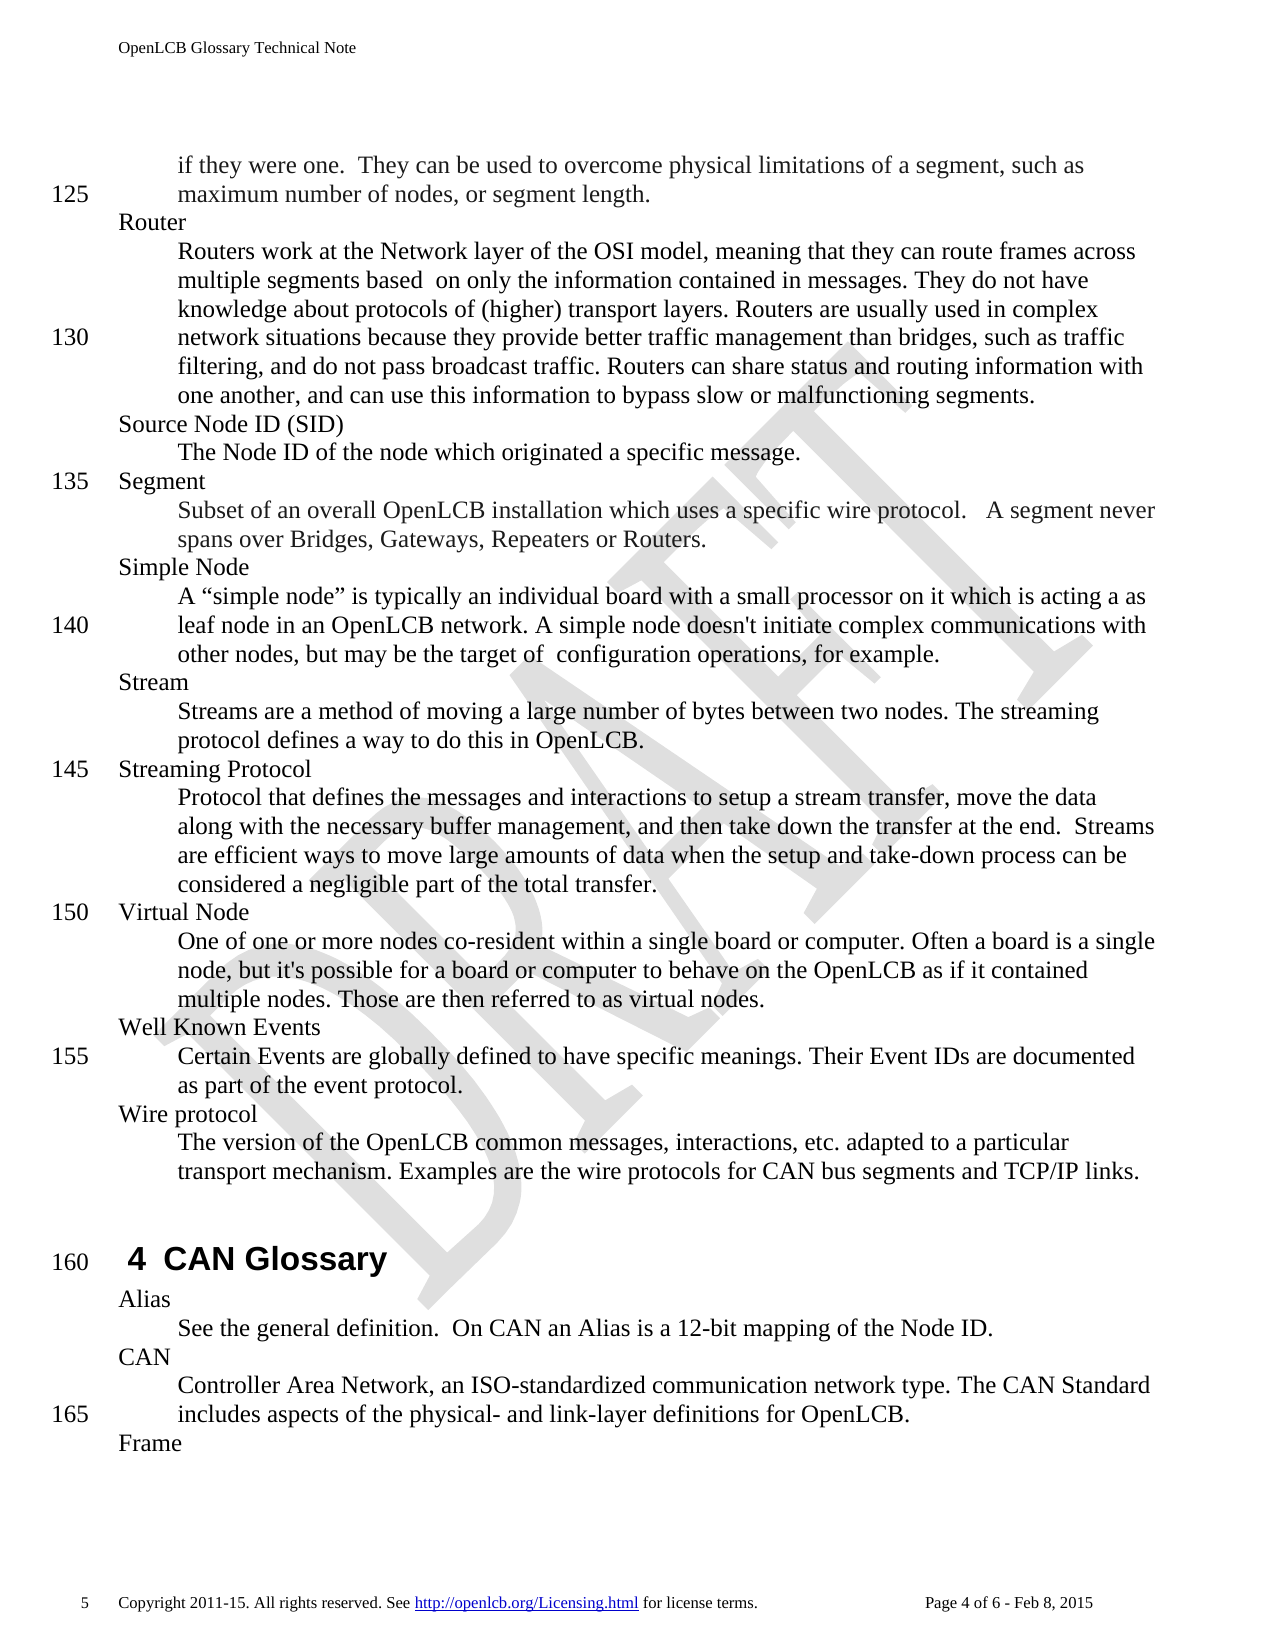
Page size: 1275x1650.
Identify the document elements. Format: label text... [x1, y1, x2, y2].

list Protocol that defines the messages and interactions to setup a stream transfer, move the data along with the necessary buffer management, and then take down the transfer at the end. Streams are efficient ways to move large amounts of data when the setup and take-down process can be considered a negligible part of the total transfer. [366, 828, 502, 897]
list Streams are a method of moving a large number of bytes between two nodes. The streaming protocol defines a way to do this in OpenLCB. [177, 696, 563, 754]
subtitle Router [118, 207, 1157, 236]
subtitle CAN Glossary [118, 1239, 429, 1278]
list if they were one. They can be used to overcome physical limitations of a segment, such as maximum number of nodes, or segment length. [177, 150, 1157, 207]
list Subset of an overall OpenLCB installation which uses a specific wire protocol. A segment never spans over Bridges, Gateways, Repeaters or Routers. [899, 495, 1157, 552]
list A “simple node” is typically an individual board with a small processor on it which is acting a as leaf node in an OpenLCB network. A simple node doesn't initiate complex communications with other nodes, but may be the target of configuration operations, for example. [684, 581, 1028, 667]
subtitle Source Node ID (SID) [118, 409, 779, 437]
subtitle Alias [118, 1284, 1157, 1313]
list [857, 754, 1157, 782]
subtitle Well Known Events [699, 1012, 1157, 1041]
list One of one or more nodes co-resident within a single board or computer. Often a board is a single node, but it's possible for a board or computer to behave on the OpenLCB as if it contained multiple nodes. Those are then referred to as virtual nodes. [703, 926, 1157, 1012]
list Streams are a method of moving a large number of bytes between two nodes. The streaming protocol defines a way to do this in OpenLCB. [556, 713, 621, 754]
subtitle Simple Node [118, 552, 636, 581]
list Streams are a method of moving a large number of bytes between two nodes. The streaming protocol defines a way to do this in OpenLCB. [799, 696, 1157, 754]
list The Node ID of the node which originated a specific message. [177, 437, 751, 466]
list Routers work at the Network layer of the OSI model, meaning that they can route frames across multiple segments based on only the information contained in messages. They do not have knowledge about protocols of (higher) transport layers. Routers are usually used in complex network situations because they provide better traffic management than bridges, such as traffic filtering, and do not pass broadcast traffic. Routers can share status and routing information with one another, and can use this information to bypass slow or malfunctioning segments. [177, 236, 1157, 409]
list The version of the OpenLCB common messages, interactions, etc. adapted to a particular transport mechanism. Examples are the wire protocols for CAN bus segments and TCP/IP links. [506, 1127, 1157, 1185]
subtitle [770, 667, 786, 675]
list See the general definition. On CAN an Alias is a 12-bit mapping of the Node ID. [177, 1313, 1157, 1342]
list The version of the OpenLCB common messages, interactions, etc. adapted to a particular transport mechanism. Examples are the wire protocols for CAN bus segments and TCP/IP links. [177, 1127, 338, 1185]
list Subset of an overall OpenLCB installation which uses a specific wire protocol. A segment never spans over Bridges, Gateways, Repeaters or Routers. [675, 495, 913, 552]
list The Node ID of the node which originated a specific message. [763, 437, 827, 466]
subtitle Wire protocol [118, 1099, 280, 1127]
list [583, 754, 662, 782]
subtitle Frame [118, 1428, 1157, 1457]
subtitle Stream [118, 667, 523, 696]
list Controller Area Network, an ISO-standardized communication network type. The CAN Standard includes aspects of the physical- and link-layer definitions for OpenLCB. [177, 1370, 1157, 1428]
list Protocol that defines the messages and interactions to setup a stream transfer, move the data along with the necessary buffer management, and then take down the transfer at the end. Streams are efficient ways to move large amounts of data when the setup and take-down process can be considered a negligible part of the total transfer. [670, 825, 816, 897]
list A “simple node” is typically an individual board with a small processor on it which is acting a as leaf node in an OpenLCB network. A simple node doesn't initiate complex communications with other nodes, but may be the target of configuration operations, for example. [177, 581, 711, 667]
list Streams are a method of moving a large number of bytes between two nodes. The streaming protocol defines a way to do this in OpenLCB. [591, 696, 814, 754]
list Streaming Protocol [118, 754, 582, 782]
list Subset of an overall OpenLCB installation which uses a specific wire protocol. A segment never spans over Bridges, Gateways, Repeaters or Routers. [177, 495, 693, 552]
subtitle [870, 466, 1157, 495]
list Certain Events are globally defined to have specific meanings. Their Event IDs are documented as part of the event protocol. [237, 1041, 449, 1099]
subtitle [403, 897, 515, 926]
list [677, 754, 842, 782]
subtitle [956, 552, 1157, 581]
list The version of the OpenLCB common messages, interactions, etc. adapted to a particular transport mechanism. Examples are the wire protocols for CAN bus segments and TCP/IP links. [323, 1127, 493, 1185]
subtitle [682, 897, 1157, 926]
subtitle [613, 1099, 1157, 1127]
list One of one or more nodes co-resident within a single board or computer. Often a board is a single node, but it's possible for a board or computer to behave on the OpenLCB as if it contained multiple nodes. Those are then referred to as virtual nodes. [215, 977, 359, 1012]
subtitle [535, 897, 681, 926]
subtitle [665, 552, 942, 581]
subtitle Well Known Events [211, 1012, 394, 1041]
list Certain Events are globally defined to have specific meanings. Their Event IDs are documented as part of the event protocol. [547, 1041, 1157, 1099]
subtitle CAN [118, 1342, 1157, 1370]
subtitle Segment [118, 466, 753, 495]
list Certain Events are globally defined to have specific meanings. Their Event IDs are documented as part of the event protocol. [441, 1041, 562, 1099]
subtitle Well Known Events [518, 1012, 662, 1041]
list One of one or more nodes co-resident within a single board or computer. Often a board is a single node, but it's possible for a board or computer to behave on the OpenLCB as if it contained multiple nodes. Those are then referred to as virtual nodes. [177, 926, 475, 1012]
list Protocol that defines the messages and interactions to setup a stream transfer, move the data along with the necessary buffer management, and then take down the transfer at the end. Streams are efficient ways to move large amounts of data when the setup and take-down process can be considered a negligible part of the total transfer. [718, 782, 1157, 897]
list The Node ID of the node which originated a specific message. [841, 437, 1157, 466]
list Protocol that defines the messages and interactions to setup a stream transfer, move the data along with the necessary buffer management, and then take down the transfer at the end. Streams are efficient ways to move large amounts of data when the setup and take-down process can be considered a negligible part of the total transfer. [177, 782, 661, 897]
subtitle [549, 667, 756, 696]
subtitle Virtual Node [118, 897, 389, 926]
subtitle [435, 1239, 461, 1251]
subtitle [798, 667, 1033, 696]
subtitle [815, 409, 1157, 437]
list A “simple node” is typically an individual board with a small processor on it which is acting a as leaf node in an OpenLCB network. A simple node doesn't initiate complex communications with other nodes, but may be the target of configuration operations, for example. [985, 581, 1157, 667]
subtitle [462, 1239, 1157, 1278]
list Certain Events are globally defined to have specific meanings. Their Event IDs are documented as part of the event protocol. [177, 1041, 252, 1099]
subtitle [295, 1099, 470, 1127]
list One of one or more nodes co-resident within a single board or computer. Often a board is a single node, but it's possible for a board or computer to behave on the OpenLCB as if it contained multiple nodes. Those are then referred to as virtual nodes. [543, 926, 721, 1012]
list Protocol that defines the messages and interactions to setup a stream transfer, move the data along with the necessary buffer management, and then take down the transfer at the end. Streams are efficient ways to move large amounts of data when the setup and take-down process can be considered a negligible part of the total transfer. [602, 782, 701, 856]
subtitle Well Known Events [118, 1012, 175, 1041]
subtitle Well Known Events [411, 1012, 504, 1041]
subtitle [1044, 667, 1157, 696]
subtitle [489, 1099, 584, 1127]
subtitle [757, 466, 856, 495]
